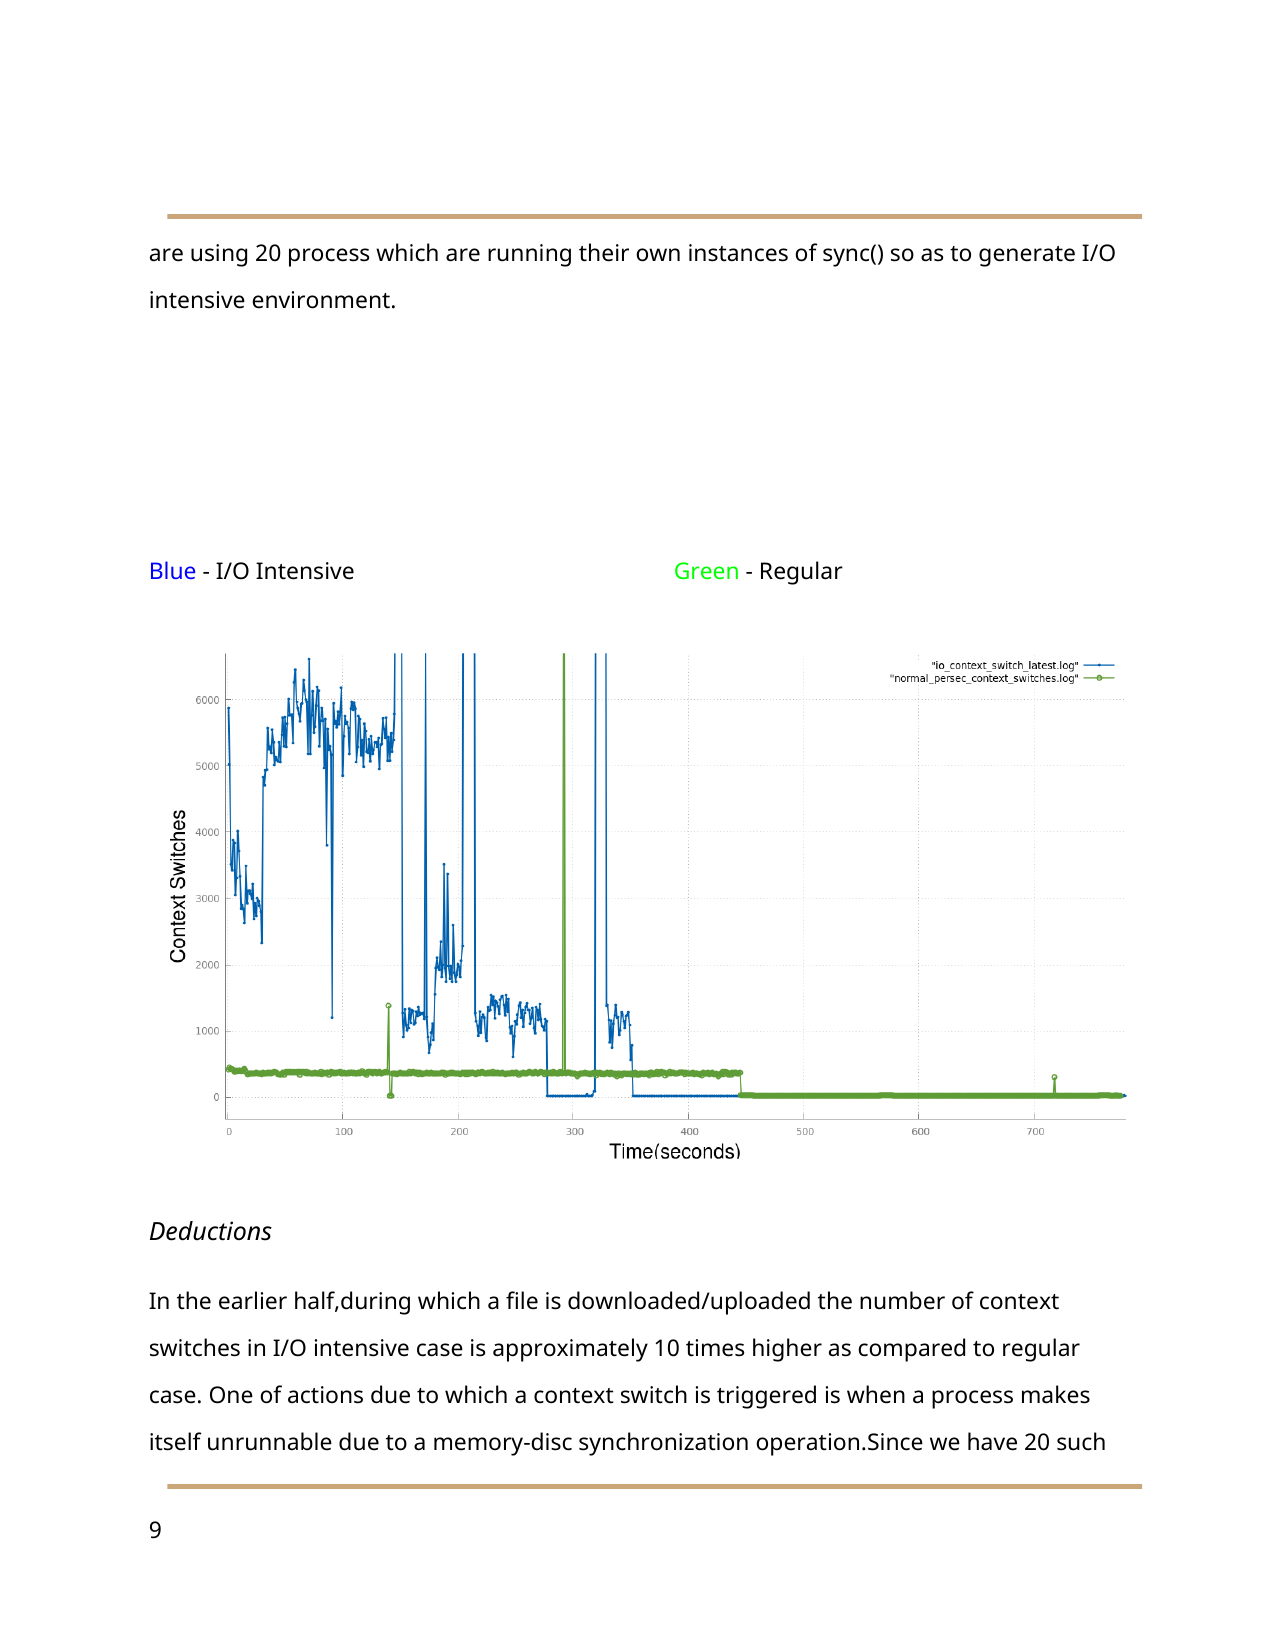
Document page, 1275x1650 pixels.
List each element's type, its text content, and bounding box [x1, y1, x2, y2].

picture [167, 641, 1143, 1159]
text In the earlier half,during which a file is downloaded/uploaded the number of context switches in I/O intensive case is approximately 10 times higher as compared to regular case. One of actions due to which a context switch is triggered is when a process makes itself unrunnable due to a memory-disc synchronization operation.Since we have 20 such [148, 1285, 1125, 1457]
text Deductions [148, 1213, 1125, 1247]
text are using 20 process which are running their own instances of sync() so as to generate I/O intensive environment. [148, 237, 1125, 316]
picture [167, 214, 1143, 219]
picture [167, 1484, 1143, 1489]
text Blue - I/O Intensive Green - Regular [148, 555, 1125, 586]
